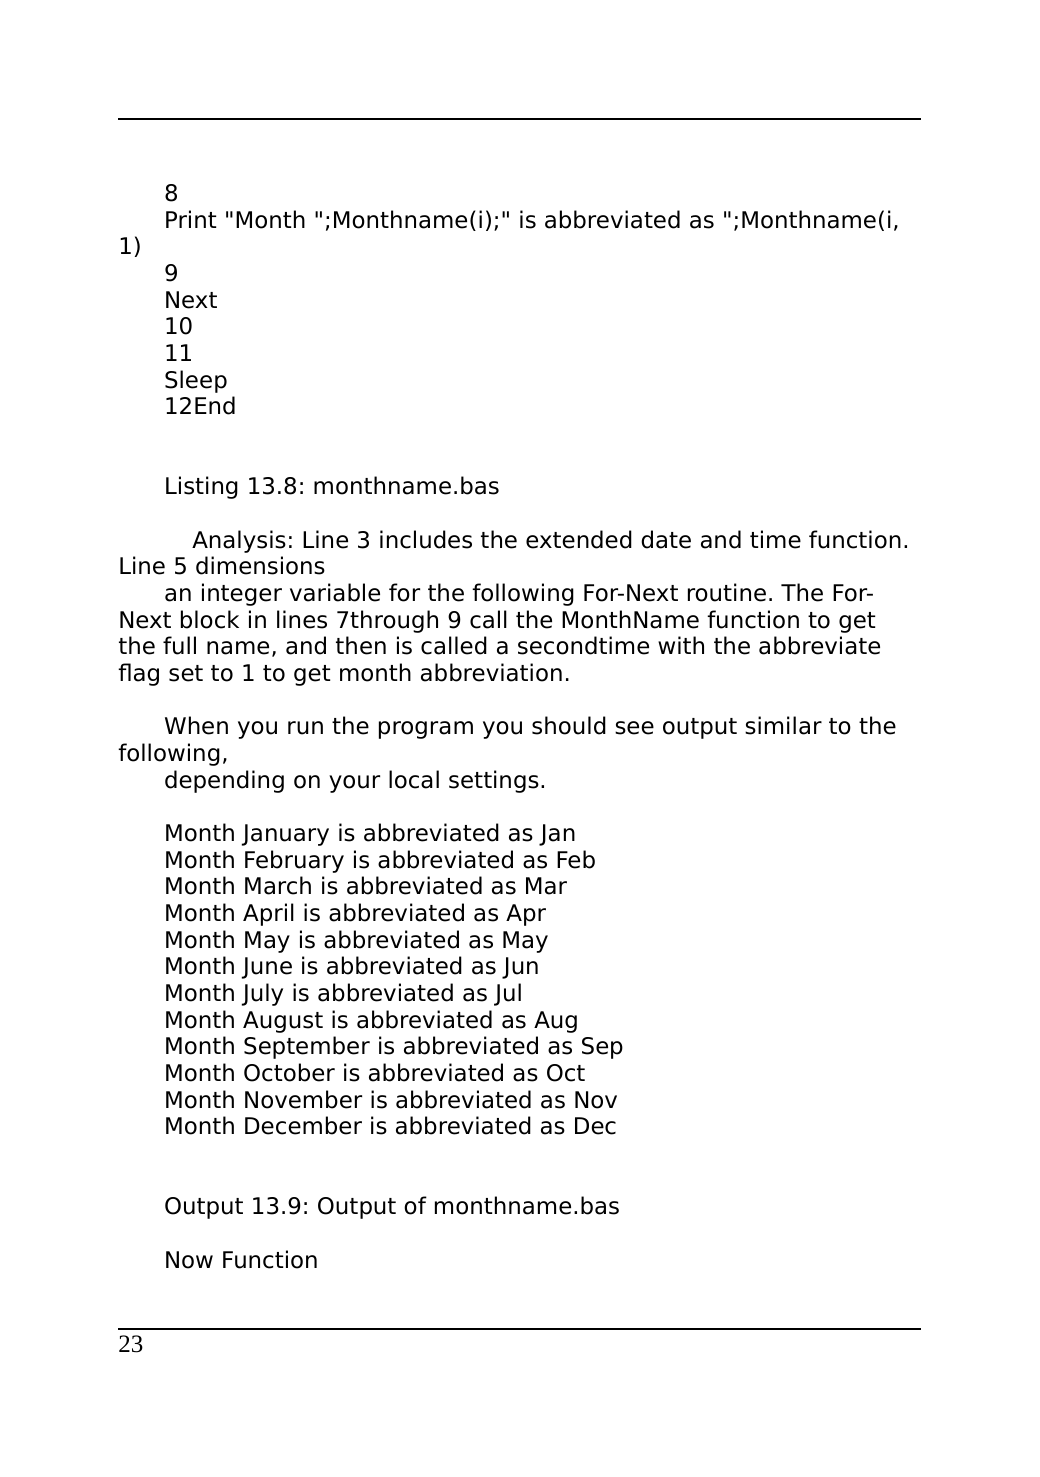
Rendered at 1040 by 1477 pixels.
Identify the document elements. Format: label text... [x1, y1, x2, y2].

text Month April is abbreviated as Apr [118, 900, 921, 927]
text 9 [118, 260, 921, 287]
text Print "Month ";Monthname(i);" is abbreviated as ";Monthname(i, 1) [118, 207, 921, 260]
text Month September is abbreviated as Sep [118, 1033, 921, 1060]
text Month June is abbreviated as Jun [118, 953, 921, 980]
text depending on your local settings. [118, 767, 921, 793]
text an integer variable for the following For-Next routine. The For-Next block in lines 7through 9 call the MonthName function to get the full name, and then is called a secondtime with the abbreviate flag set to 1 to get month abbreviation. [118, 580, 921, 687]
text Next [118, 287, 921, 313]
text Month December is abbreviated as Dec [118, 1113, 921, 1140]
text 11 [118, 340, 921, 367]
text 10 [118, 313, 921, 340]
text Month November is abbreviated as Nov [118, 1087, 921, 1113]
text Month May is abbreviated as May [118, 927, 921, 953]
text Analysis: Line 3 includes the extended date and time function. Line 5 dimensions [118, 527, 921, 580]
text Month August is abbreviated as Aug [118, 1007, 921, 1033]
text Month February is abbreviated as Feb [118, 847, 921, 873]
text Listing 13.8: monthname.bas [118, 473, 921, 500]
text 8 [118, 180, 921, 207]
text Month January is abbreviated as Jan [118, 820, 921, 847]
text Now Function [118, 1247, 921, 1273]
text Sleep [118, 367, 921, 393]
text Month October is abbreviated as Oct [118, 1060, 921, 1087]
text 12End [118, 393, 921, 420]
text Month March is abbreviated as Mar [118, 873, 921, 900]
text Month July is abbreviated as Jul [118, 980, 921, 1007]
text Output 13.9: Output of monthname.bas [118, 1193, 921, 1220]
text When you run the program you should see output similar to the following, [118, 713, 921, 767]
